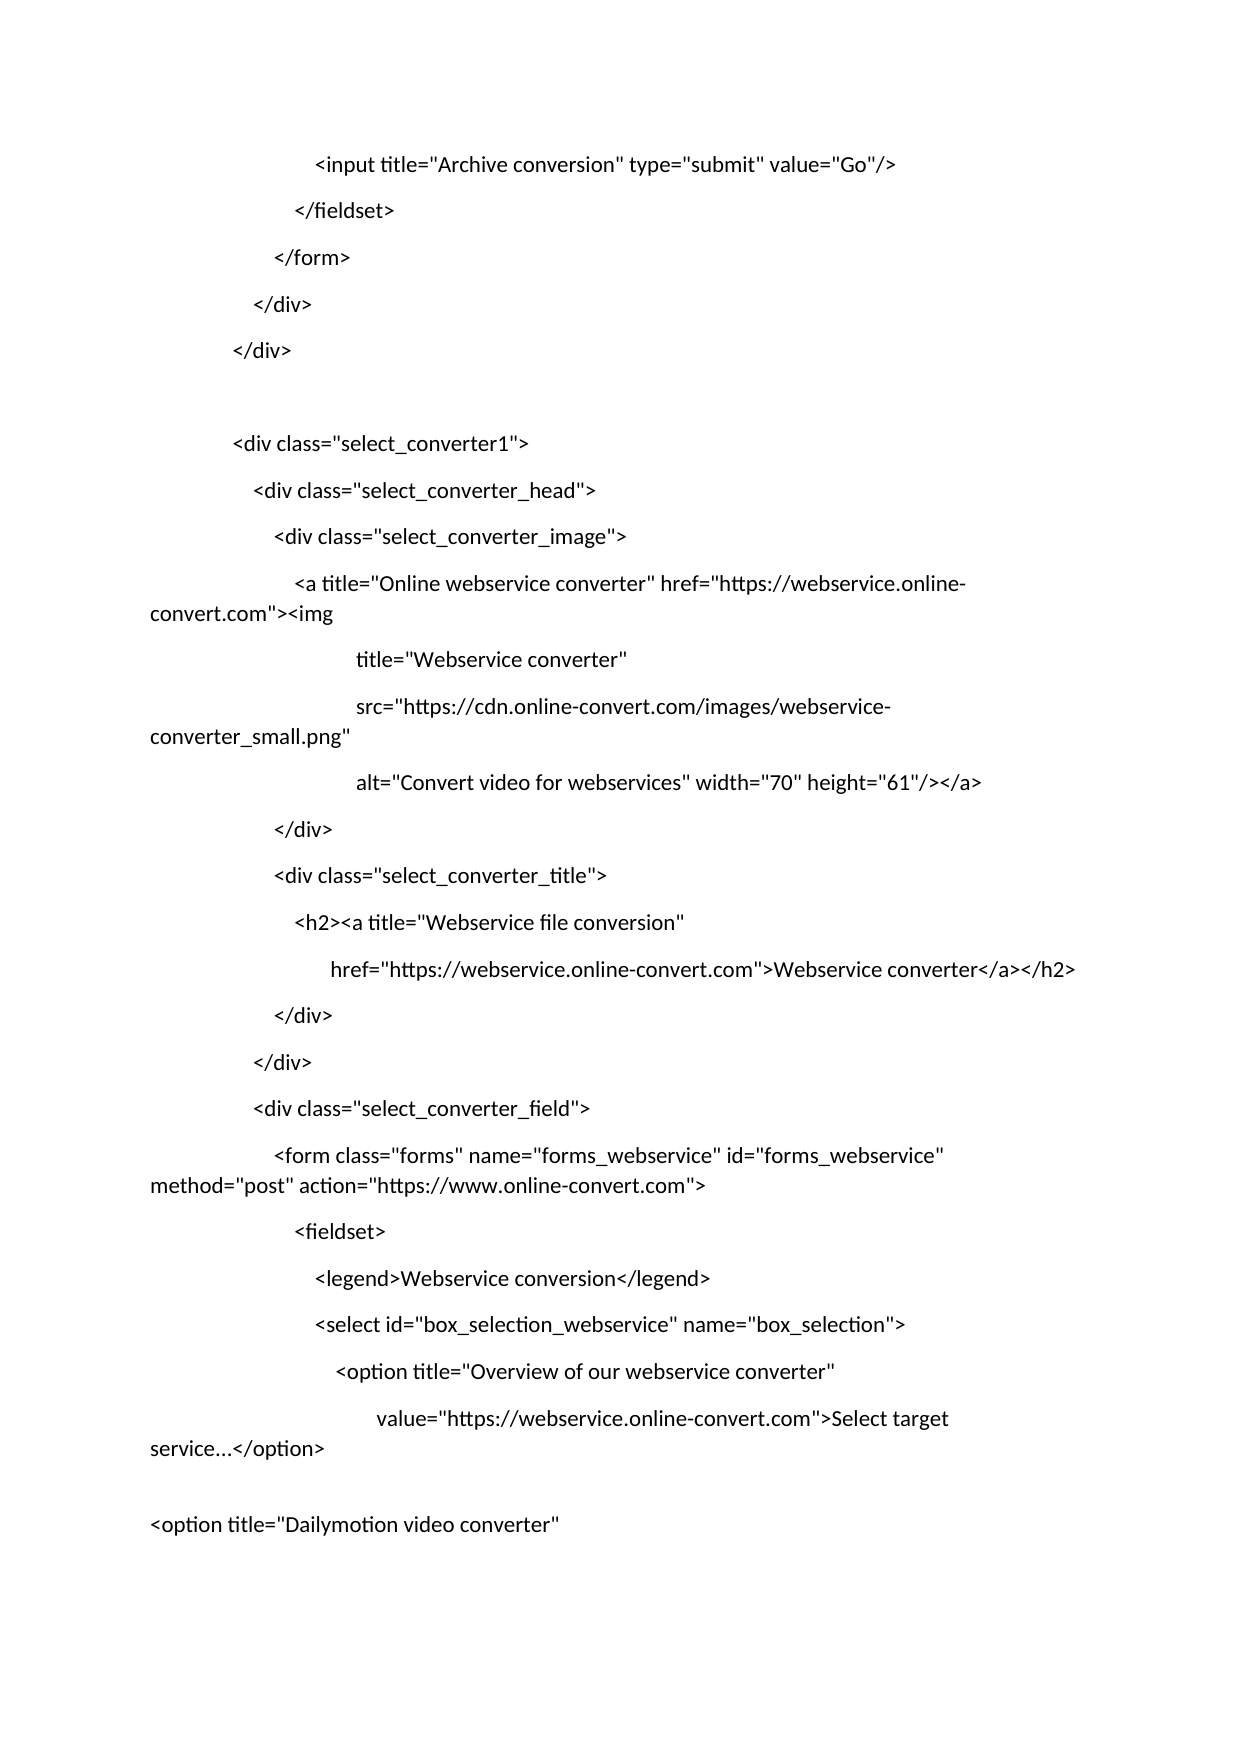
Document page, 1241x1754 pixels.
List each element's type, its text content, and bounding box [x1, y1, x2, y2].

text <div class="select_converter_title"> [150, 862, 1090, 890]
text </fieldset> [150, 197, 1090, 224]
text </form> [150, 243, 1090, 271]
text <option title="Dailymotion video converter" [150, 1480, 1090, 1538]
text </div> [150, 815, 1090, 843]
text <div class="select_converter_field"> [150, 1094, 1090, 1122]
text value="https://webservice.online-convert.com">Select target service...</option> [150, 1404, 1090, 1462]
text <div class="select_converter_image"> [150, 522, 1090, 551]
text </div> [150, 336, 1090, 364]
text <form class="forms" name="forms_webservice" id="forms_webservice" method="post" action="https://www.online-convert.com"> [150, 1141, 1090, 1199]
text <option title="Overview of our webservice converter" [150, 1357, 1090, 1385]
text <fieldset> [150, 1217, 1090, 1246]
text </div> [150, 290, 1090, 318]
text <select id="box_selection_webservice" name="box_selection"> [150, 1311, 1090, 1339]
text <legend>Webservice conversion</legend> [150, 1264, 1090, 1292]
text </div> [150, 1001, 1090, 1029]
text <input title="Archive conversion" type="submit" value="Go"/> [150, 150, 1090, 178]
text title="Webservice converter" [150, 646, 1090, 673]
text src="https://cdn.online-convert.com/images/webservice-converter_small.png" [150, 692, 1090, 750]
text <div class="select_converter_head"> [150, 476, 1090, 504]
text </div> [150, 1048, 1090, 1076]
text href="https://webservice.online-convert.com">Webservice converter</a></h2> [150, 955, 1090, 983]
text <h2><a title="Webservice file conversion" [150, 908, 1090, 936]
text alt="Convert video for webservices" width="70" height="61"/></a> [150, 768, 1090, 797]
text <div class="select_converter1"> [150, 429, 1090, 457]
text <a title="Online webservice converter" href="https://webservice.online-convert.com"><img [150, 569, 1090, 627]
